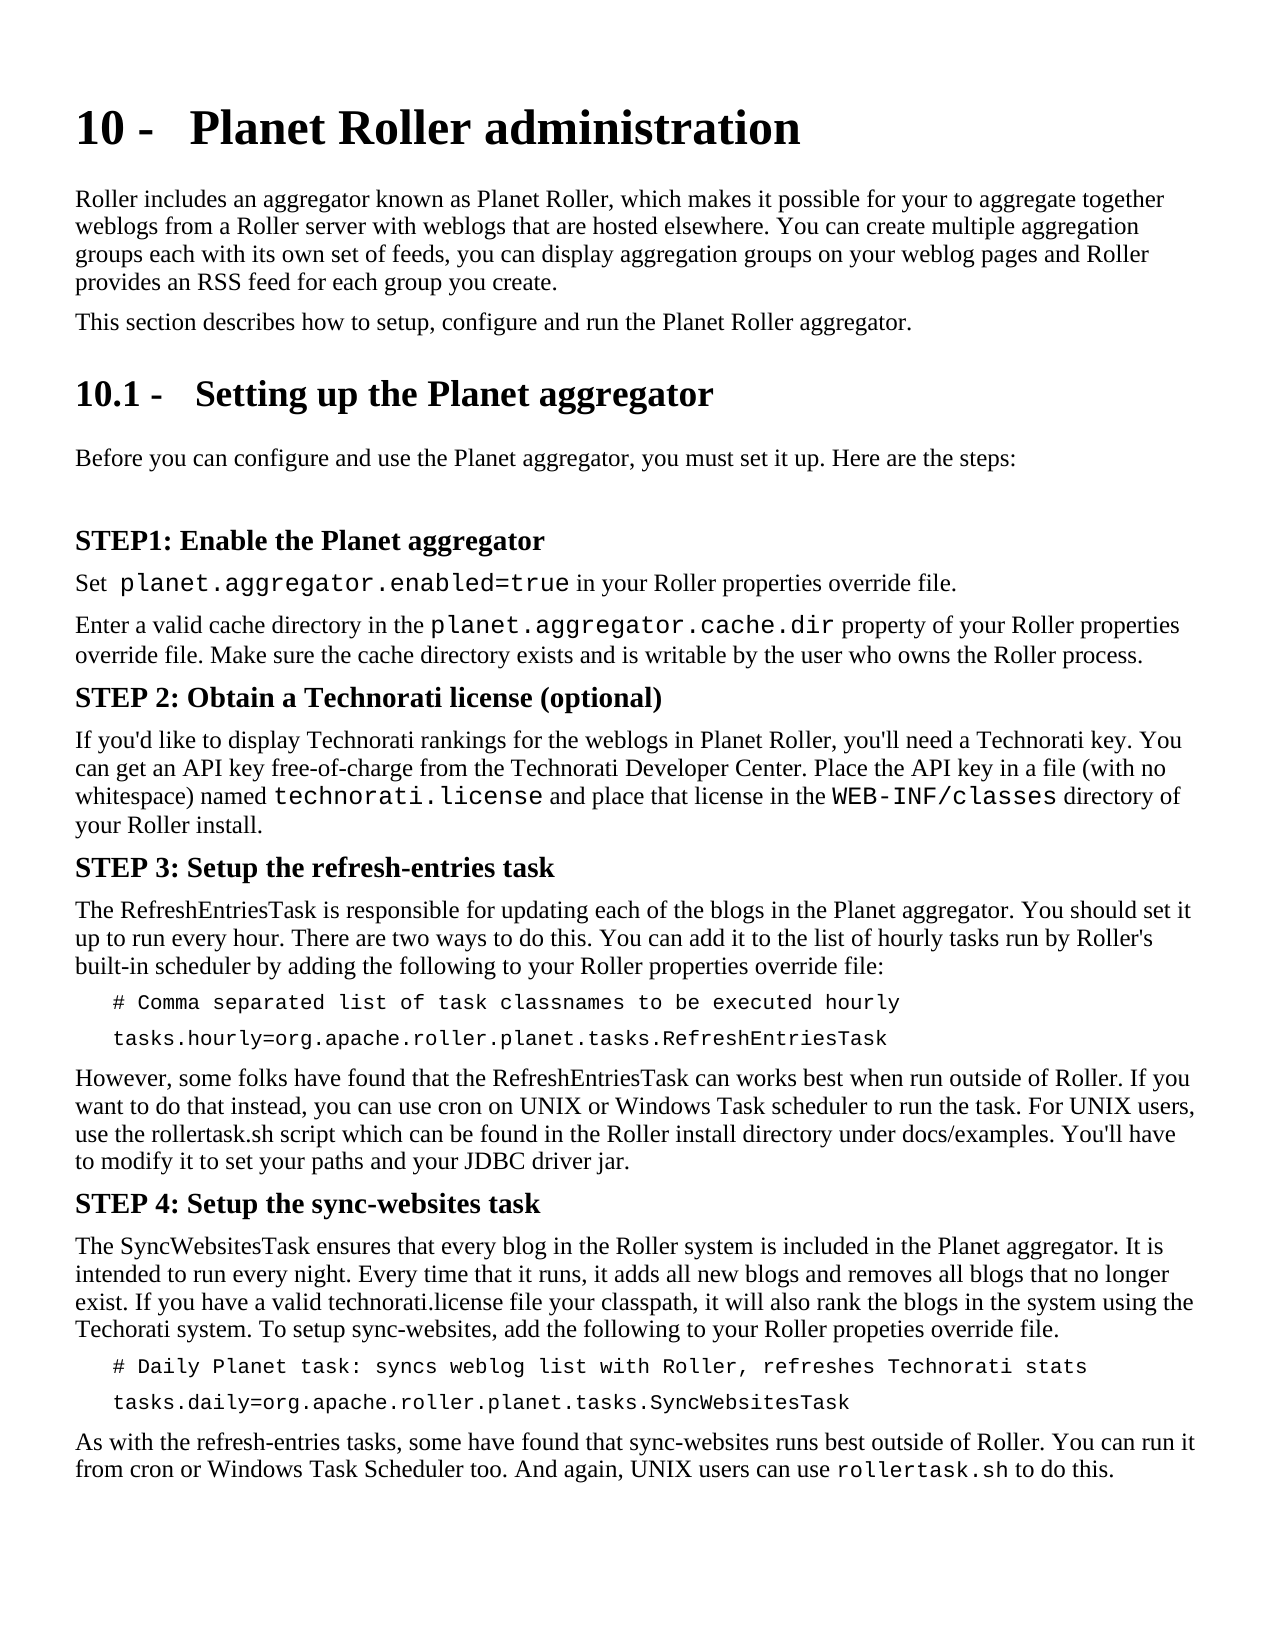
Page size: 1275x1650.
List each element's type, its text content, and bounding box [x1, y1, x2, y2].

text This section describes how to setup, configure and run the Planet Roller aggregator. [75, 308, 1200, 336]
text tasks.daily=org.apache.roller.planet.tasks.SyncWebsitesTask [75, 1392, 1200, 1415]
text Set planet.aggregator.enabled=true in your Roller properties override file. [75, 569, 1200, 599]
text However, some folks have found that the RefreshEntriesTask can works best when run outside of Roller. If you want to do that instead, you can use cron on UNIX or Windows Task scheduler to run the task. For UNIX users, use the rollertask.sh script which can be found in the Roller install directory under docs/examples. You'll have to modify it to set your paths and your JDBC driver jar. [75, 1064, 1200, 1175]
text STEP 4: Setup the sync-websites task [75, 1188, 1200, 1220]
text # Daily Planet task: syncs weblog list with Roller, refreshes Technorati stats [75, 1356, 1200, 1379]
text tasks.hourly=org.apache.roller.planet.tasks.RefreshEntriesTask [75, 1028, 1200, 1052]
text As with the refresh-entries tasks, some have found that sync-websites runs best outside of Roller. You can run it from cron or Windows Task Scheduler too. And again, UNIX users can use rollertask.sh to do this. [75, 1428, 1200, 1484]
text If you'd like to display Technorati rankings for the weblogs in Planet Roller, you'll need a Technorati key. You can get an API key free-of-charge from the Technorati Developer Center. Place the API key in a file (with no whitespace) named technorati.license and place that license in the WEB-INF/classes directory of your Roller install. [75, 726, 1200, 839]
text STEP 2: Obtain a Technorati license (optional) [75, 682, 1200, 714]
text # Comma separated list of task classnames to be executed hourly [75, 992, 1200, 1016]
text The SyncWebsitesTask ensures that every blog in the Roller system is included in the Planet aggregator. It is intended to run every night. Every time that it runs, it adds all new blogs and removes all blogs that no longer exist. If you have a valid technorati.license file your classpath, it will also rank the blogs in the system using the Techorati system. To setup sync-websites, add the following to your Roller propeties override file. [75, 1232, 1200, 1343]
text Roller includes an aggregator known as Planet Roller, which makes it possible for your to aggregate together weblogs from a Roller server with weblogs that are hosted elsewhere. You can create multiple aggregation groups each with its own set of feeds, you can display aggregation groups on your weblog pages and Roller provides an RSS feed for each group you create. [75, 185, 1200, 296]
text Enter a valid cache directory in the planet.aggregator.cache.dir property of your Roller properties override file. Make sure the cache directory exists and is writable by the user who owns the Roller process. [75, 612, 1200, 669]
text The RefreshEntriesTask is responsible for updating each of the blogs in the Planet aggregator. You should set it up to run every hour. There are two ways to do this. You can add it to the list of hourly tasks run by Roller's built-in scheduler by adding the following to your Roller properties override file: [75, 897, 1200, 980]
text STEP 3: Setup the refresh-entries task [75, 852, 1200, 884]
subtitle Setting up the Planet aggregator [75, 373, 1200, 415]
text STEP1: Enable the Planet aggregator [75, 524, 1200, 557]
subtitle Planet Roller administration [75, 100, 1200, 155]
text Before you can configure and use the Planet aggregator, you must set it up. Here are the steps: [75, 444, 1200, 472]
